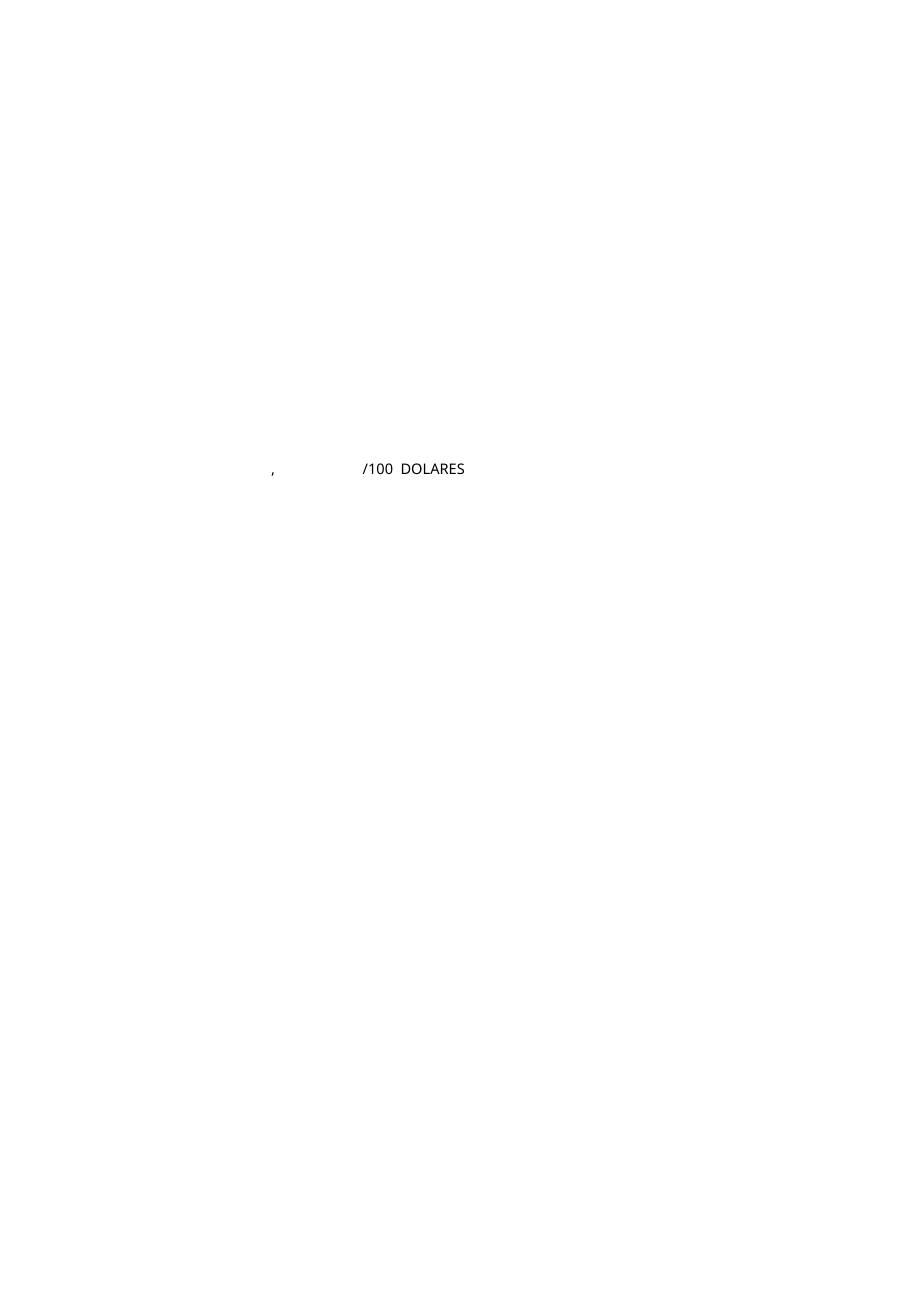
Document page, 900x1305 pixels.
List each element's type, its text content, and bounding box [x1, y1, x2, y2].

table_cell [598, 881, 692, 1149]
table_cell [598, 118, 692, 258]
table_cell [598, 665, 692, 881]
table_cell [138, 881, 598, 1149]
table_cell <formatLang(descuento, invoice.party.lang, currency=invoice.currency)> [692, 258, 823, 448]
table_cell [138, 258, 598, 448]
table_cell <formatLang(invoice.untaxed_amount, invoice.party.lang, currency=invoice.currency)> [692, 449, 823, 665]
table_cell [138, 665, 598, 881]
table_cell <formatLang(subtotal_0, invoice.party.lang, currency=invoice.currency)> [692, 118, 823, 258]
table_cell [45, 449, 138, 665]
table_cell <formatLang(invoice.tax_amount, invoice.party.lang, currency=invoice.currency)> [692, 665, 823, 881]
text <if test="len(invoice.lines) == 9"> [45, 1208, 832, 1233]
table_cell [598, 258, 692, 448]
table_cell [45, 881, 138, 1149]
table_cell <amount2words>, <decimales> /100 DOLARES [138, 449, 598, 665]
table_cell <formatLang(invoice.total_amount, invoice.party.lang, currency=invoice.currency)> [692, 881, 823, 1149]
table_cell [598, 449, 692, 665]
table_cell [45, 665, 138, 881]
text </if> [45, 1178, 832, 1204]
table_cell [138, 118, 598, 258]
table_cell [45, 258, 138, 448]
table_cell [45, 118, 138, 258]
